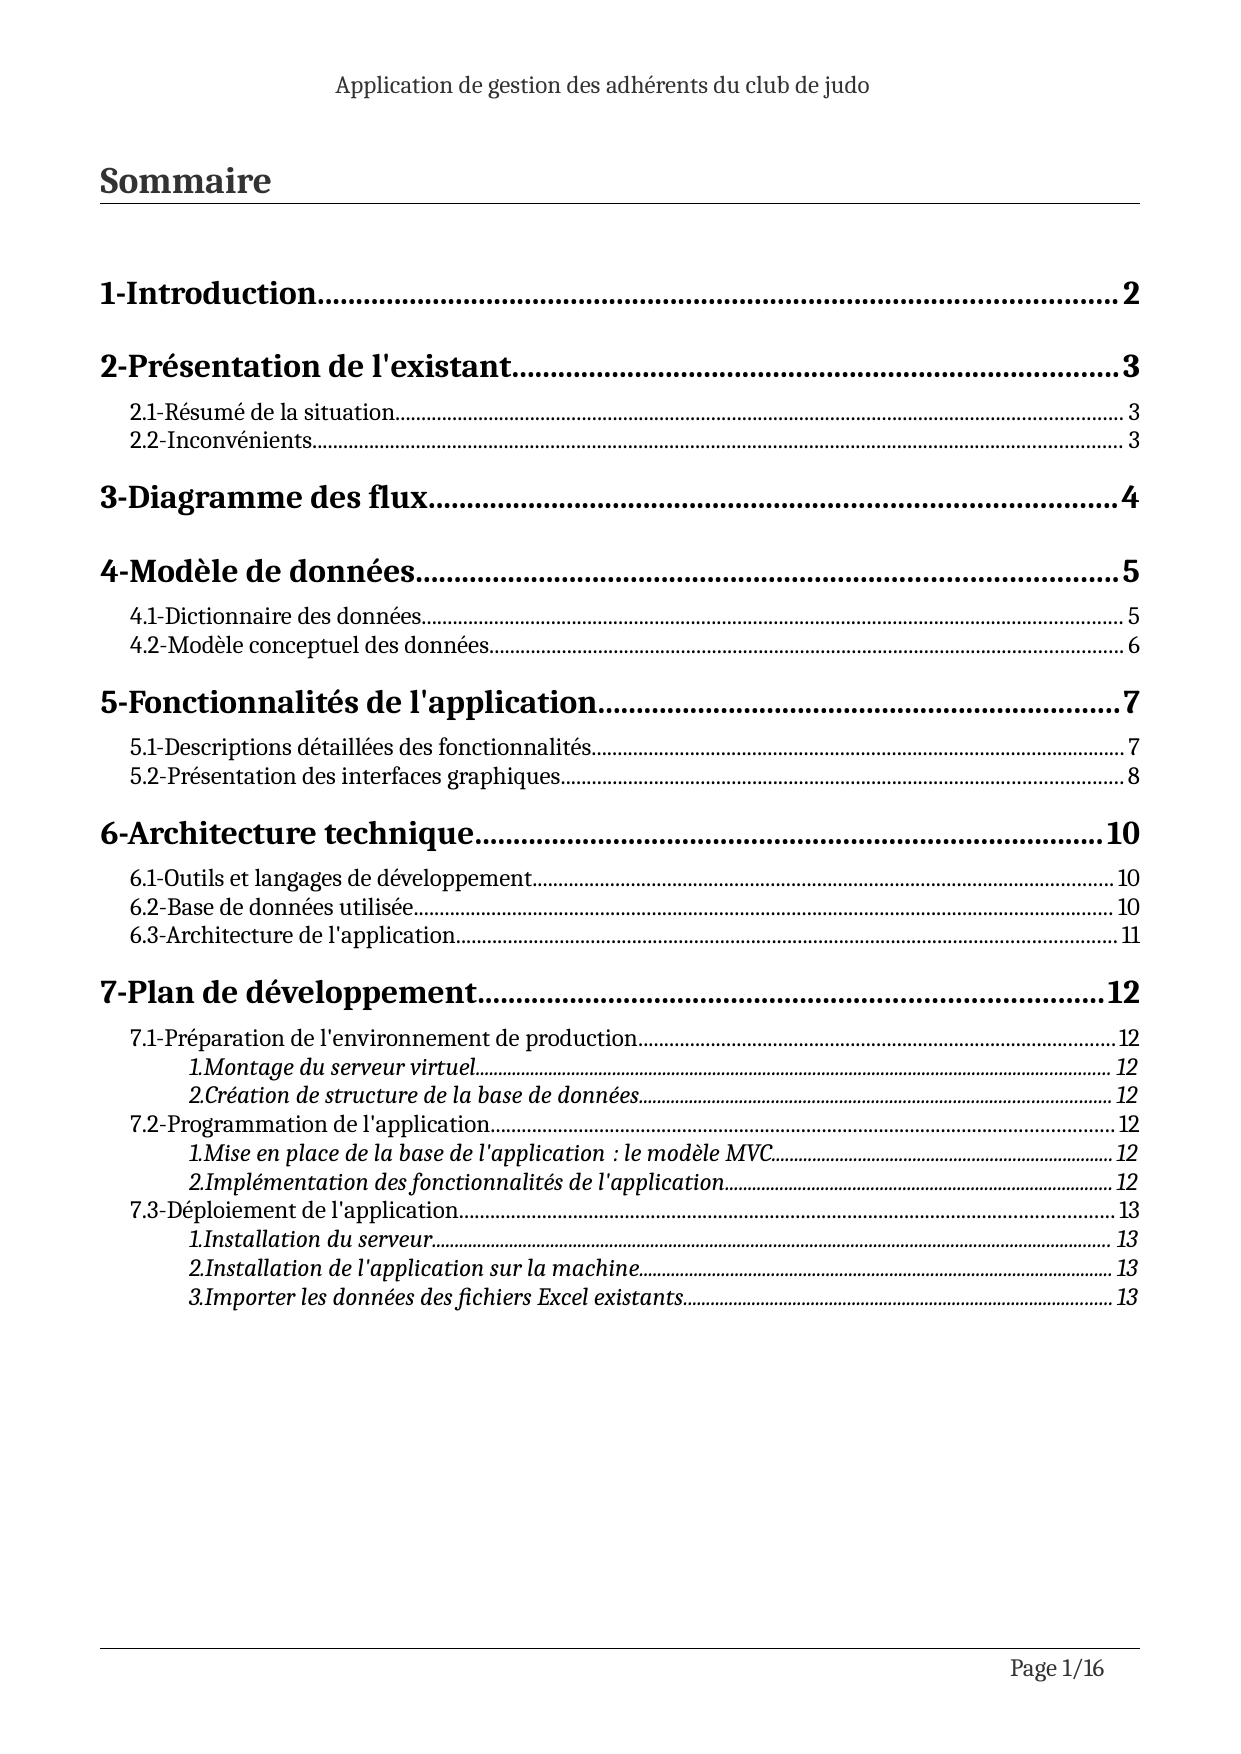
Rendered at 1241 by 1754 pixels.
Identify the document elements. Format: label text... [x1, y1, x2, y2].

text 2.Création de structure de la base de données 12 [189, 1081, 1140, 1110]
text 1.Mise en place de la base de l'application : le modèle MVC 12 [189, 1139, 1140, 1167]
text 7-Plan de développement 12 [100, 974, 1140, 1012]
text 2.2-Inconvénients 3 [130, 426, 1140, 455]
text 6.1-Outils et langages de développement 10 [130, 864, 1140, 893]
text 3.Importer les données des fichiers Excel existants 13 [189, 1282, 1140, 1311]
text 4-Modèle de données 5 [100, 552, 1140, 591]
text 2-Présentation de l'existant 3 [100, 348, 1140, 386]
text 4.1-Dictionnaire des données 5 [130, 602, 1140, 631]
text 1-Introduction 2 [100, 274, 1140, 313]
text 5.1-Descriptions détaillées des fonctionnalités 7 [130, 733, 1140, 762]
text 6.3-Architecture de l'application 11 [130, 921, 1140, 950]
text 3-Diagramme des flux 4 [100, 479, 1140, 517]
text 2.1-Résumé de la situation 3 [130, 398, 1140, 426]
text 4.2-Modèle conceptuel des données 6 [130, 631, 1140, 659]
text 7.1-Préparation de l'environnement de production 12 [130, 1024, 1140, 1052]
text 7.2-Programmation de l'application 12 [130, 1110, 1140, 1139]
text 1.Installation du serveur 13 [189, 1225, 1140, 1254]
text 6.2-Base de données utilisée 10 [130, 893, 1140, 921]
subtitle Sommaire [100, 160, 1140, 203]
text 1.Montage du serveur virtuel 12 [189, 1052, 1140, 1081]
text 5.2-Présentation des interfaces graphiques 8 [130, 762, 1140, 791]
text 2.Installation de l'application sur la machine 13 [189, 1254, 1140, 1282]
text 6-Architecture technique 10 [100, 814, 1140, 852]
text 7.3-Déploiement de l'application 13 [130, 1196, 1140, 1225]
text 5-Fonctionnalités de l'application 7 [100, 683, 1140, 722]
text 2.Implémentation des fonctionnalités de l'application 12 [189, 1167, 1140, 1196]
